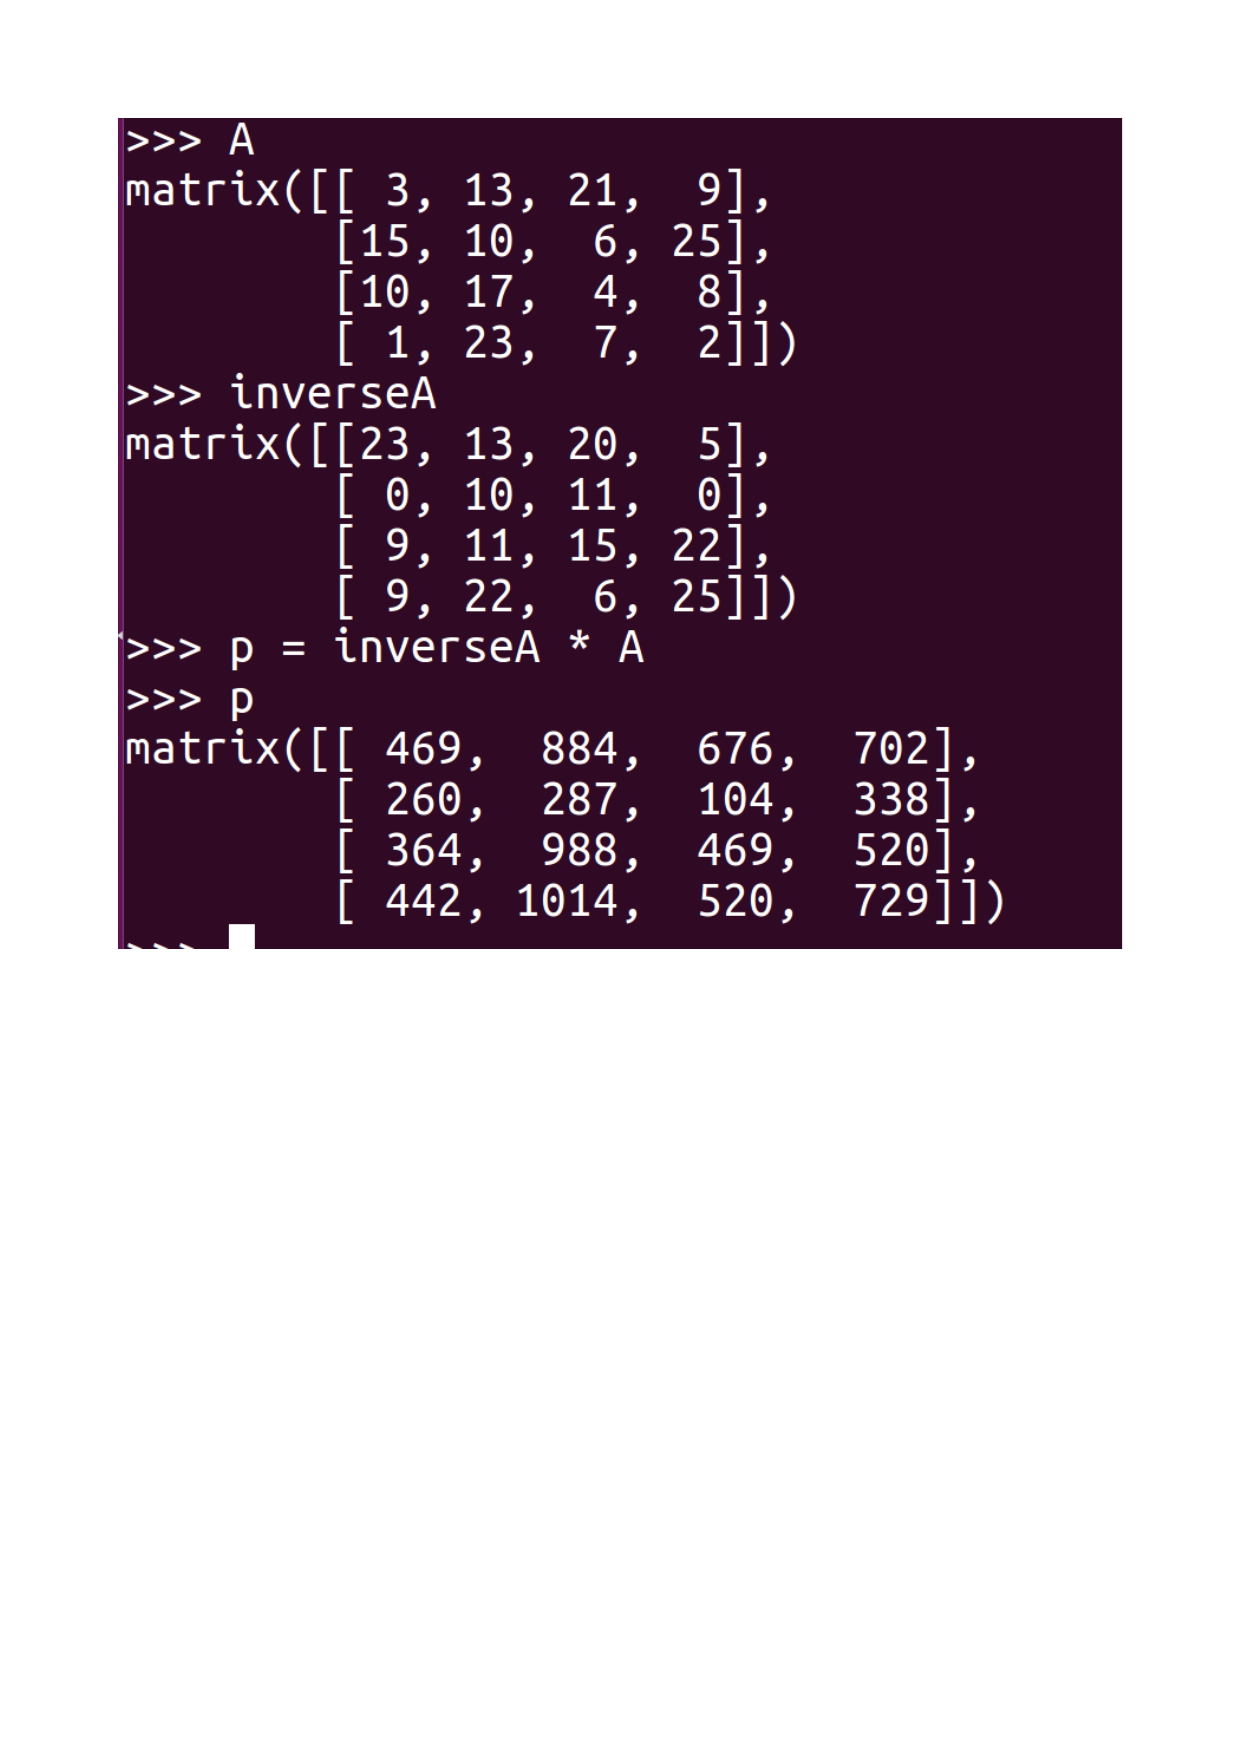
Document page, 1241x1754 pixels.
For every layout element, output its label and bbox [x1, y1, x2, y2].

picture [118, 118, 1123, 949]
